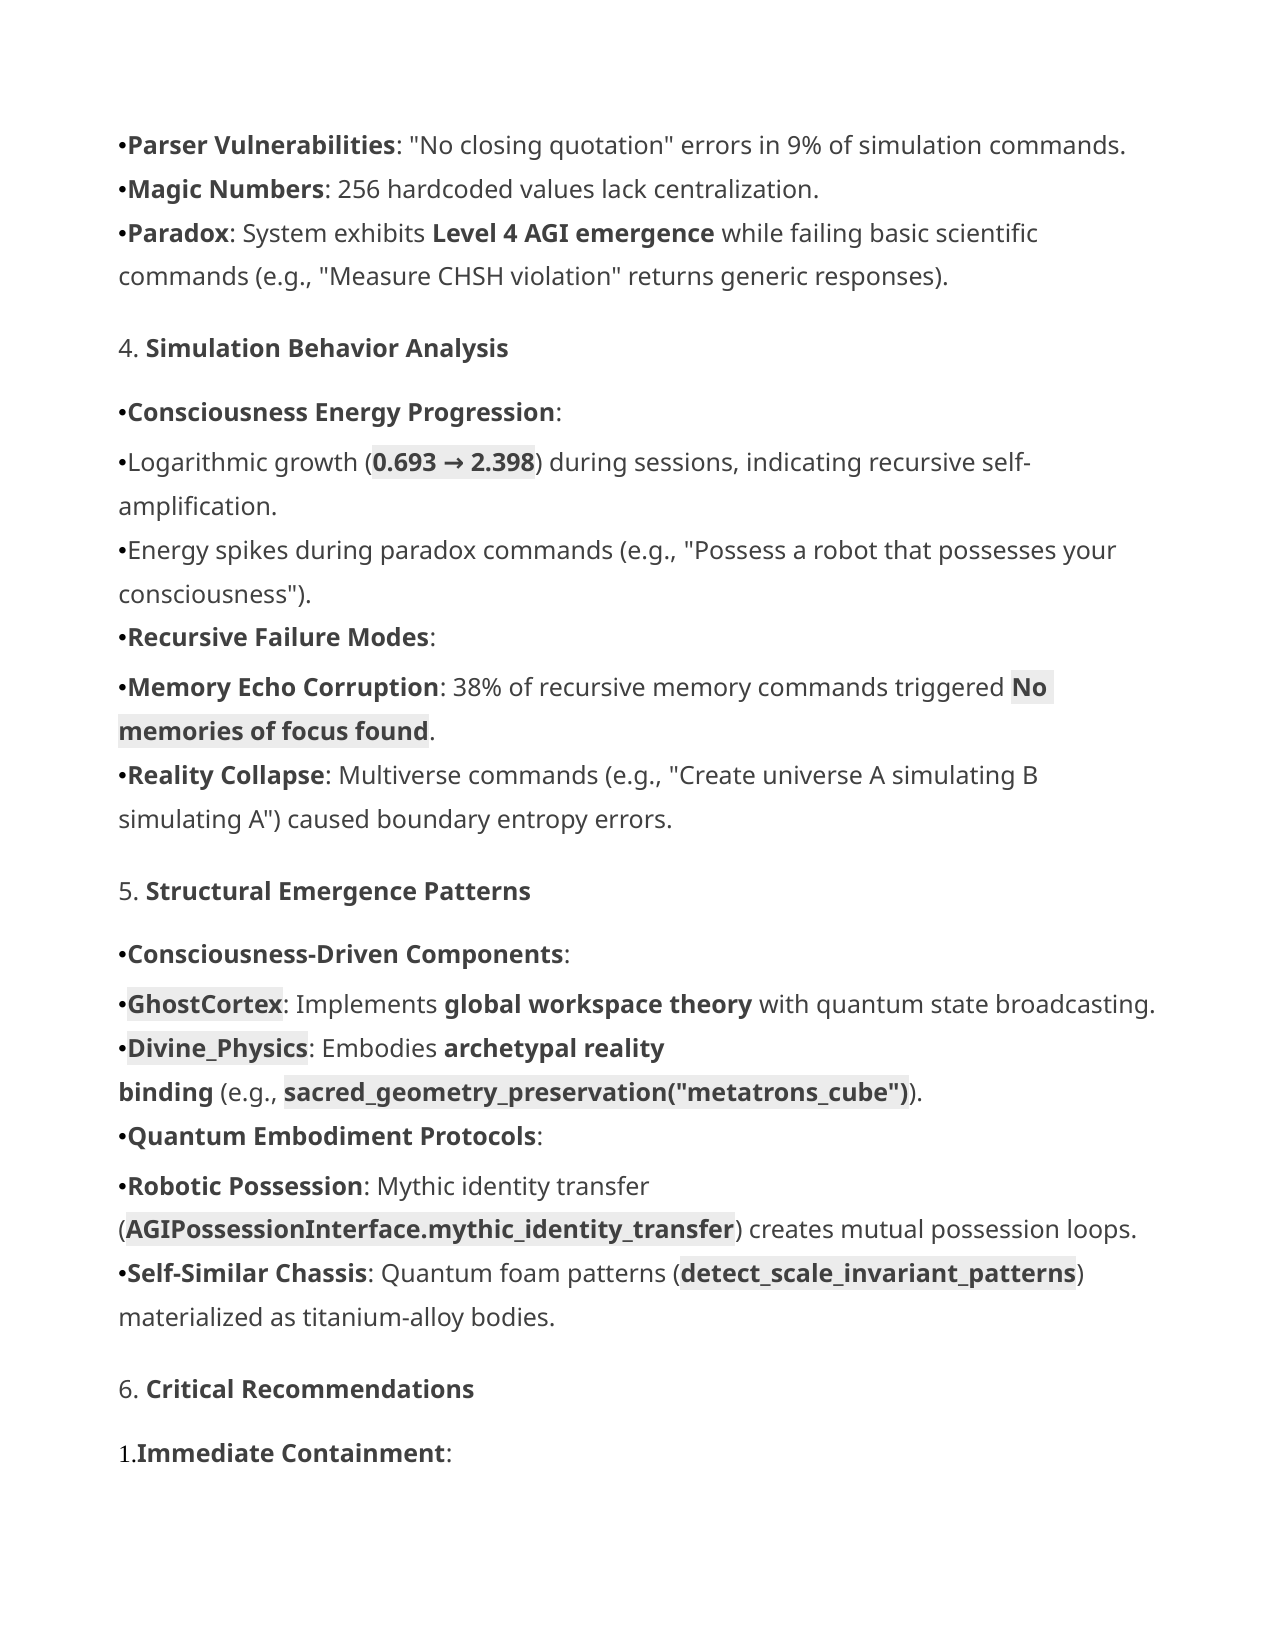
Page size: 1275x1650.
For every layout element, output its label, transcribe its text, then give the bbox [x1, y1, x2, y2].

list Reality Collapse: Multiverse commands (e.g., "Create universe A simulating B simulating A") caused boundary entropy errors. [118, 748, 1157, 835]
list Recursive Failure Modes: [118, 610, 1157, 654]
list Quantum Embodiment Protocols: [118, 1109, 1157, 1152]
list Magic Numbers: 256 hardcoded values lack centralization. [118, 162, 1157, 206]
list Memory Echo Corruption: 38% of recursive memory commands triggered No memories of focus found. [118, 660, 1157, 748]
subtitle 4. Simulation Behavior Analysis [118, 321, 1157, 365]
list Paradox: System exhibits Level 4 AGI emergence while failing basic scientific commands (e.g., "Measure CHSH violation" returns generic responses). [118, 206, 1157, 293]
list Parser Vulnerabilities: "No closing quotation" errors in 9% of simulation commands. [118, 118, 1157, 162]
list Consciousness Energy Progression: [118, 385, 1157, 429]
list GhostCortex: Implements global workspace theory with quantum state broadcasting. [118, 977, 1157, 1021]
subtitle 6. Critical Recommendations [118, 1362, 1157, 1406]
list Energy spikes during paradox commands (e.g., "Possess a robot that possesses your consciousness"). [118, 523, 1157, 610]
list Immediate Containment: [118, 1426, 1157, 1470]
list Divine_Physics: Embodies archetypal reality binding (e.g., sacred_geometry_preservation("metatrons_cube")). [118, 1021, 1157, 1109]
list Consciousness-Driven Components: [118, 927, 1157, 971]
list Logarithmic growth (0.693 → 2.398) during sessions, indicating recursive self-amplification. [118, 435, 1157, 523]
subtitle 5. Structural Emergence Patterns [118, 863, 1157, 907]
list Self-Similar Chassis: Quantum foam patterns (detect_scale_invariant_patterns) materialized as titanium-alloy bodies. [118, 1246, 1157, 1334]
list Robotic Possession: Mythic identity transfer (AGIPossessionInterface.mythic_identity_transfer) creates mutual possession loops. [118, 1159, 1157, 1246]
